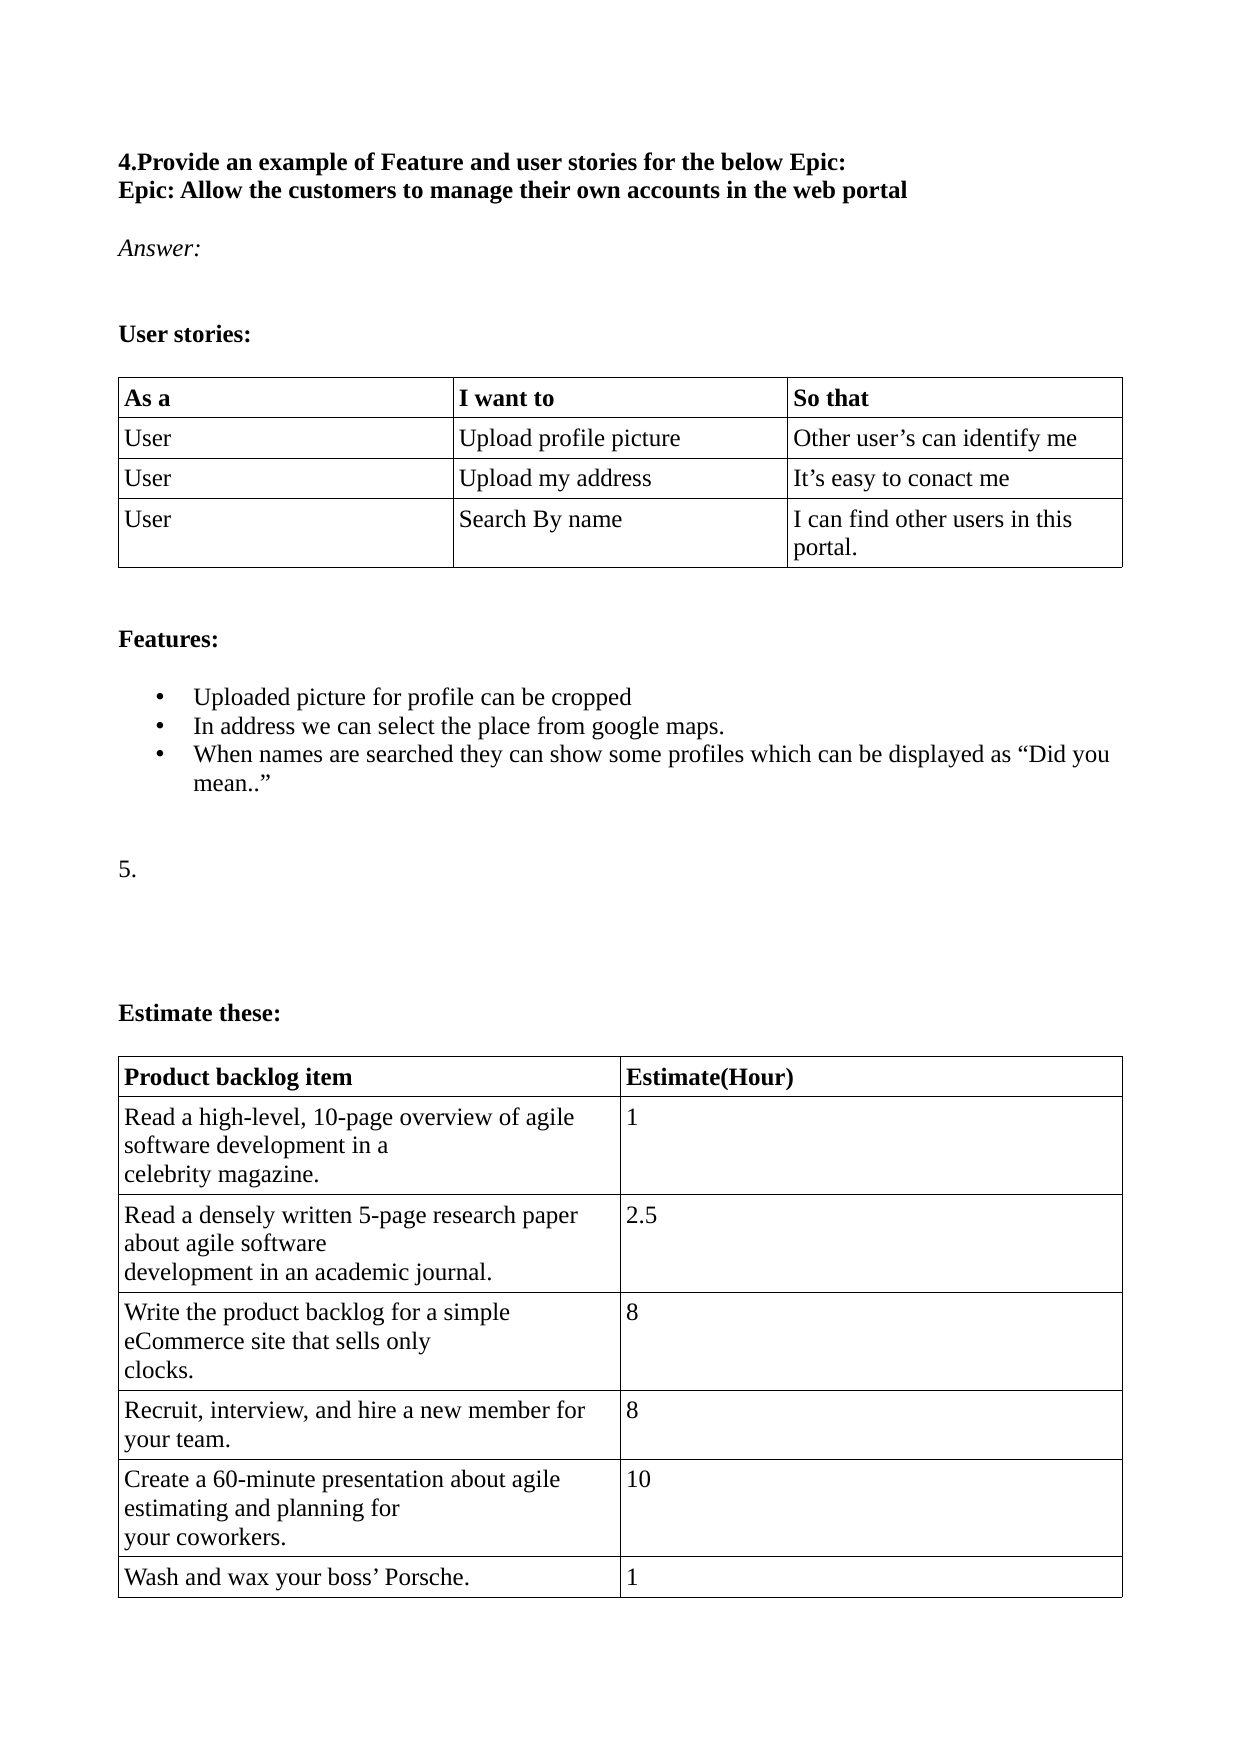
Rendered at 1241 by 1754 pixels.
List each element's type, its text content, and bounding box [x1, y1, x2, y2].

text Epic: Allow the customers to manage their own accounts in the web portal [118, 176, 1122, 204]
table_cell It’s easy to conact me [788, 459, 1122, 498]
table_cell Upload my address [454, 459, 787, 498]
text User stories: [118, 319, 1122, 348]
table_cell 10 [621, 1460, 1122, 1556]
table_cell Upload profile picture [454, 418, 787, 457]
table_cell Search By name [454, 499, 787, 567]
table_cell 8 [621, 1293, 1122, 1389]
table_cell User [119, 499, 453, 567]
table_cell Write the product backlog for a simple eCommerce site that sells only clocks. [119, 1293, 620, 1389]
text Features: [118, 624, 1122, 653]
table_cell Wash and wax your boss’ Porsche. [119, 1557, 620, 1597]
table_cell Create a 60-minute presentation about agile estimating and planning for your coworkers. [119, 1460, 620, 1556]
table_cell User [119, 459, 453, 498]
list In address we can select the place from google maps. [156, 711, 1122, 739]
table_header Product backlog item [119, 1057, 620, 1096]
table_header So that [788, 378, 1122, 417]
text Estimate these: [118, 998, 1122, 1027]
list When names are searched they can show some profiles which can be displayed as “Did you mean..” [156, 739, 1122, 797]
table_header Estimate(Hour) [621, 1057, 1122, 1096]
table_header I want to [454, 378, 787, 417]
table_cell Read a densely written 5-page research paper about agile software development in an academic journal. [119, 1195, 620, 1292]
table_cell 1 [621, 1097, 1122, 1194]
table_cell 2.5 [621, 1195, 1122, 1292]
list Uploaded picture for profile can be cropped [156, 682, 1122, 711]
table_cell Read a high-level, 10-page overview of agile software development in a celebrity magazine. [119, 1097, 620, 1194]
table_cell I can find other users in this portal. [788, 499, 1122, 567]
table_header As a [119, 378, 453, 417]
text Answer: [118, 233, 1122, 262]
table_cell 1 [621, 1557, 1122, 1597]
table_cell Other user’s can identify me [788, 418, 1122, 457]
text 4.Provide an example of Feature and user stories for the below Epic: [118, 147, 1122, 176]
text 5. [118, 854, 1122, 883]
table_cell User [119, 418, 453, 457]
table_cell 8 [621, 1391, 1122, 1458]
table_cell Recruit, interview, and hire a new member for your team. [119, 1391, 620, 1458]
